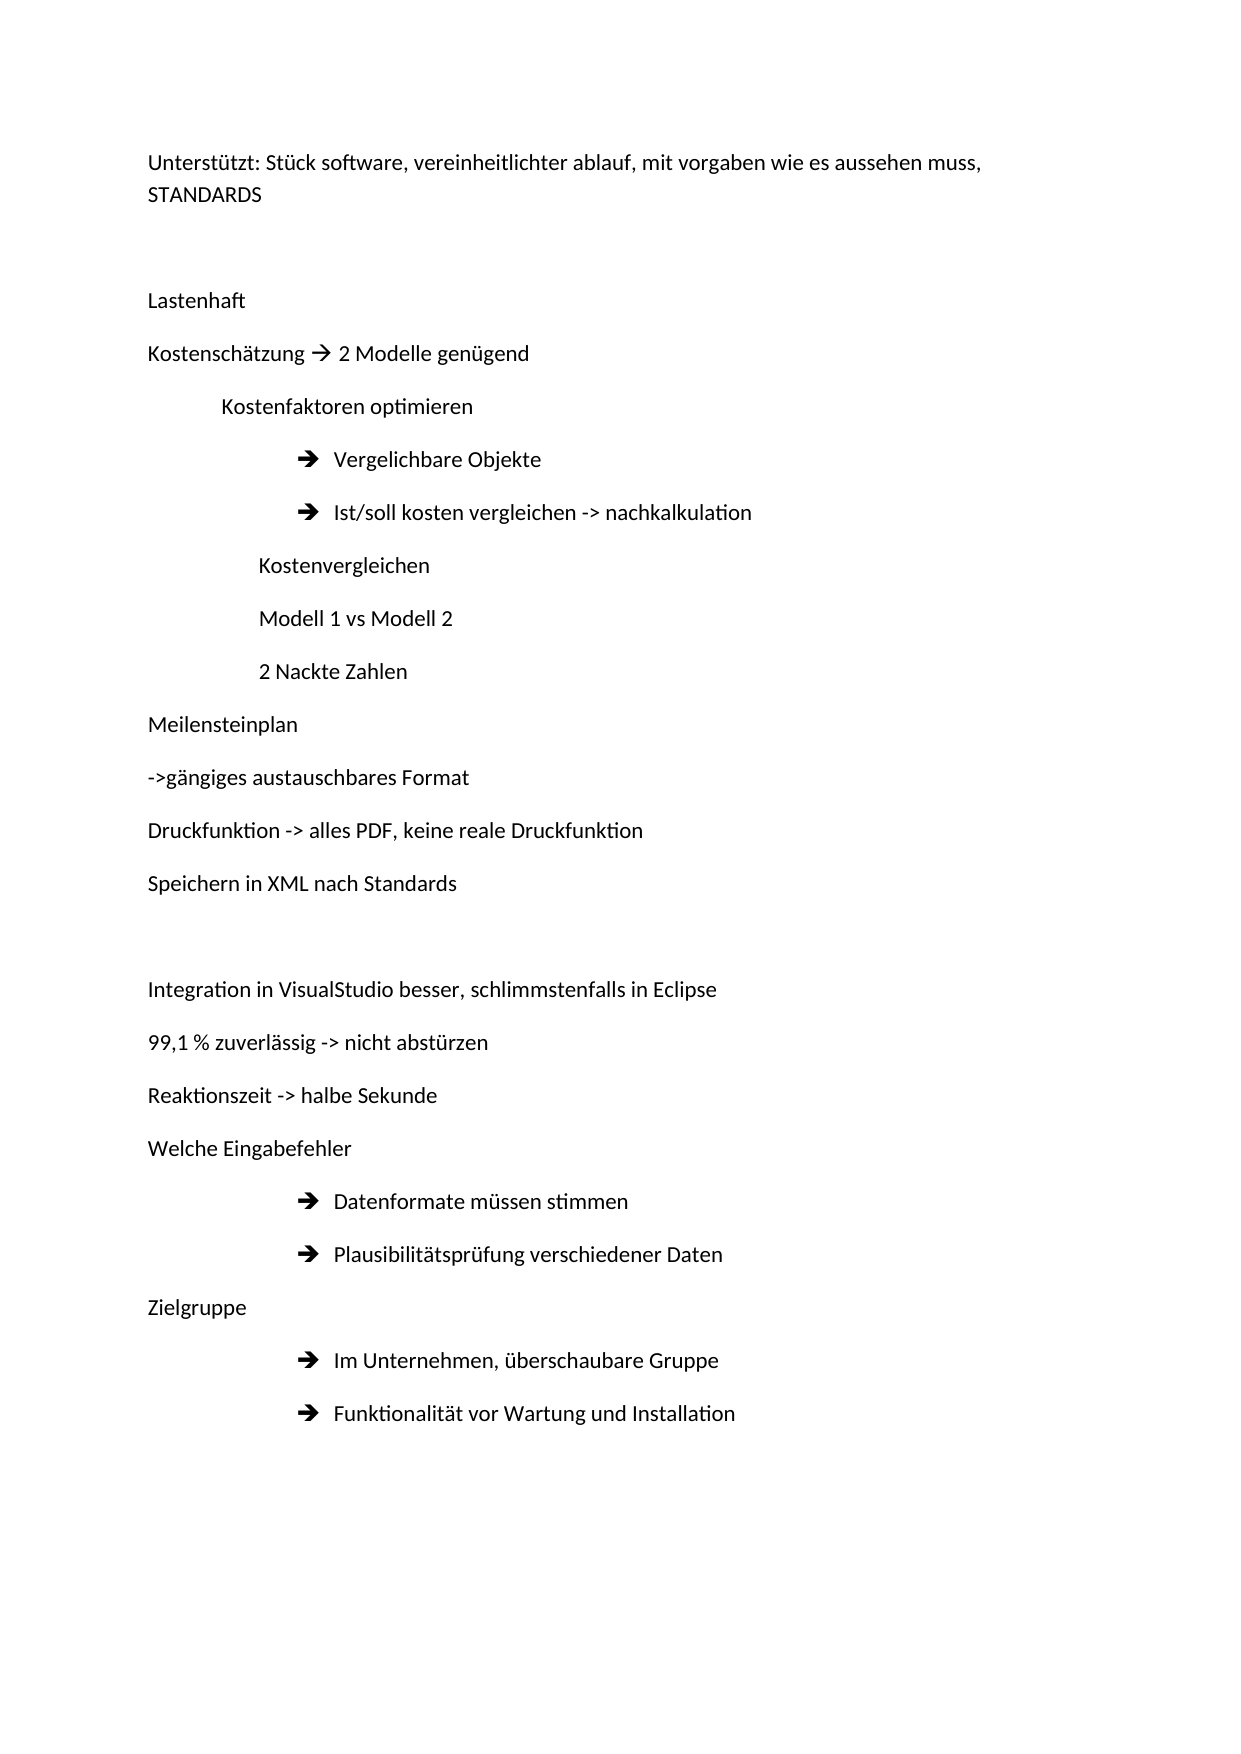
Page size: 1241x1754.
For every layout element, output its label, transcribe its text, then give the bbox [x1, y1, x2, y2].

list Kostenvergleichen [258, 551, 1093, 579]
text Welche Eingabefehler [148, 1134, 1093, 1162]
text Lastenhaft [148, 286, 1093, 314]
list Modell 1 vs Modell 2 [258, 604, 1093, 632]
text 99,1 % zuverlässig -> nicht abstürzen [148, 1028, 1093, 1056]
text Kostenfaktoren optimieren [148, 392, 1093, 420]
list 2 Nackte Zahlen [258, 657, 1093, 685]
text Speichern in XML nach Standards [148, 869, 1093, 897]
text Reaktionszeit -> halbe Sekunde [148, 1081, 1093, 1109]
list Datenformate müssen stimmen [296, 1187, 1093, 1215]
text Unterstützt: Stück software, vereinheitlichter ablauf, mit vorgaben wie es aussehen muss, STANDARDS [148, 148, 1093, 208]
text Druckfunktion -> alles PDF, keine reale Druckfunktion [148, 816, 1093, 844]
list Ist/soll kosten vergleichen -> nachkalkulation [296, 498, 1093, 526]
text ->gängiges austauschbares Format [148, 763, 1093, 791]
text Meilensteinplan [148, 710, 1093, 738]
list Plausibilitätsprüfung verschiedener Daten [296, 1240, 1093, 1268]
text Kostenschätzung  2 Modelle genügend [148, 339, 1093, 367]
list Funktionalität vor Wartung und Installation [296, 1399, 1093, 1427]
text Integration in VisualStudio besser, schlimmstenfalls in Eclipse [148, 975, 1093, 1003]
list Vergelichbare Objekte [296, 445, 1093, 473]
text Zielgruppe [148, 1293, 1093, 1321]
list Im Unternehmen, überschaubare Gruppe [296, 1346, 1093, 1374]
